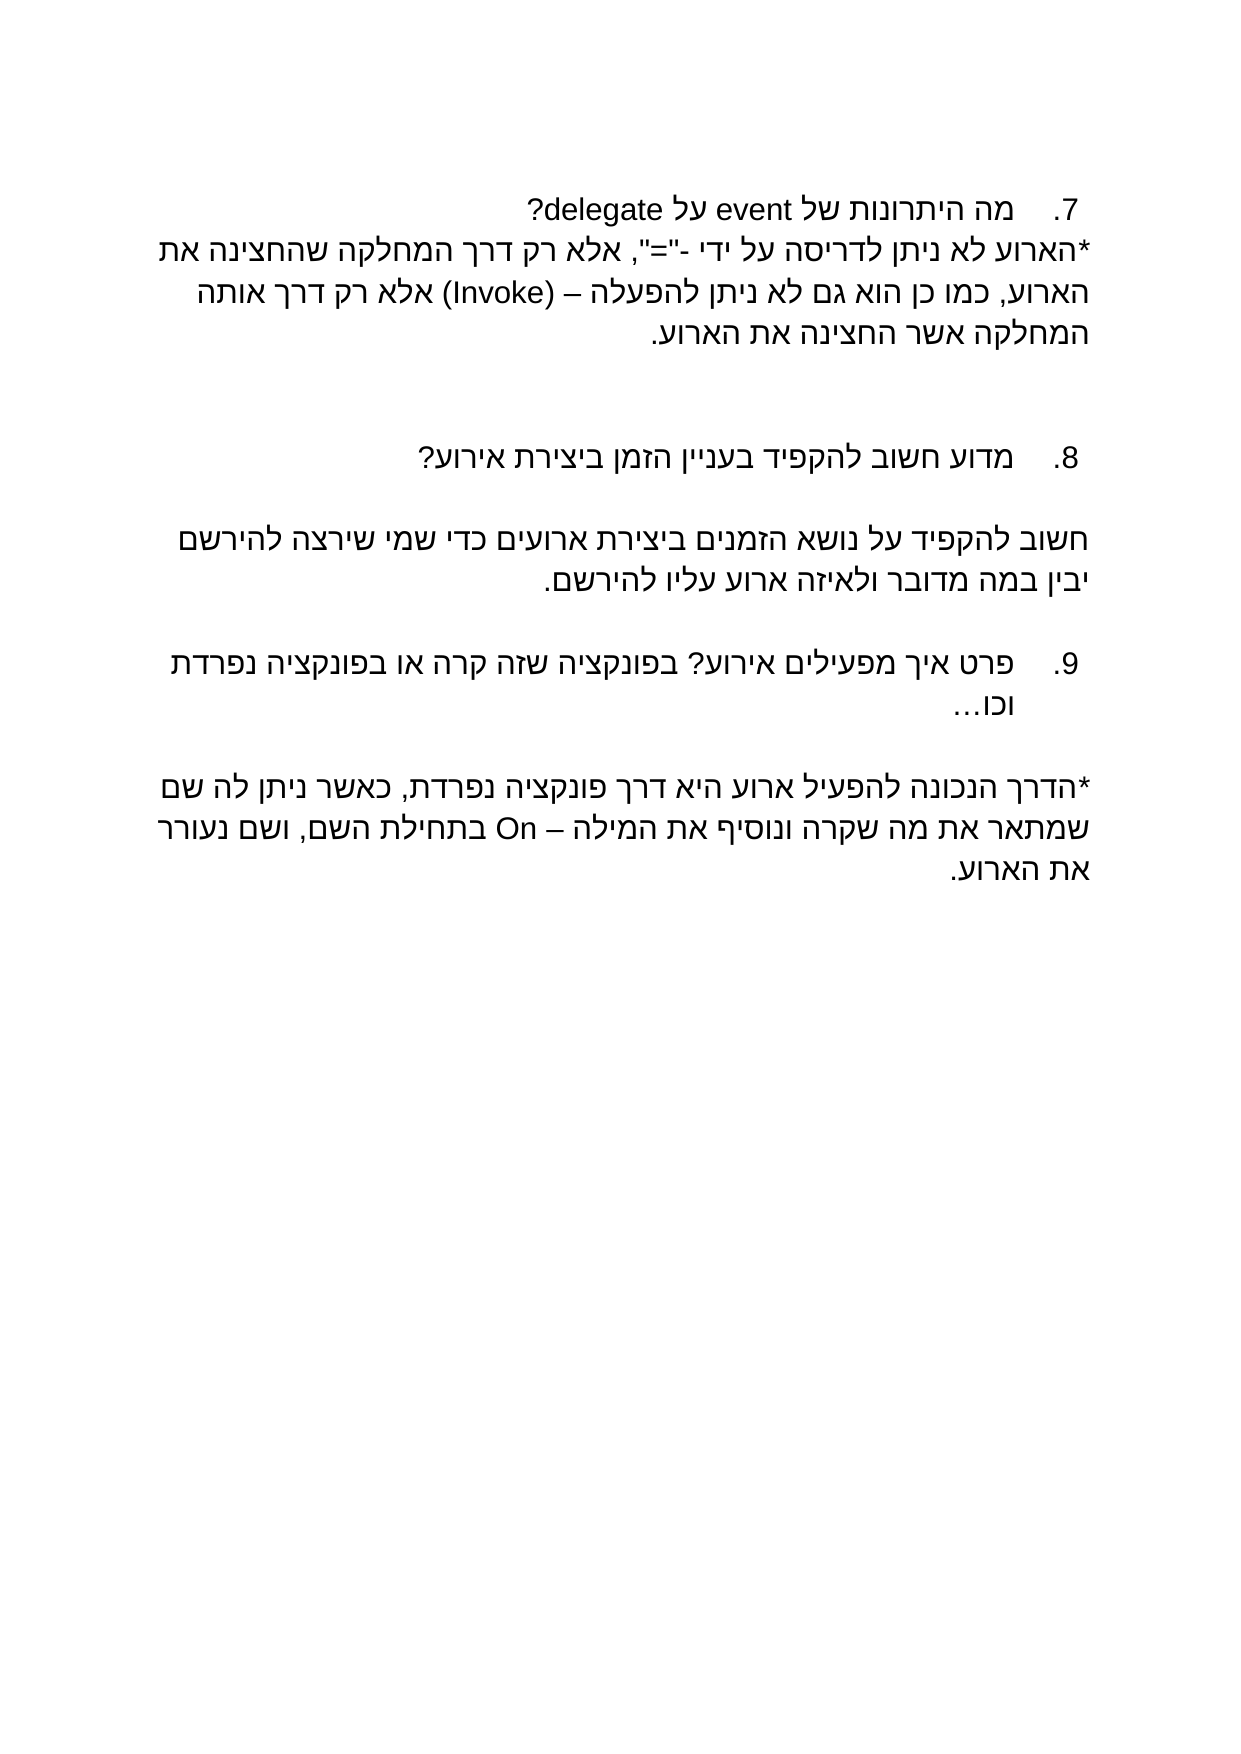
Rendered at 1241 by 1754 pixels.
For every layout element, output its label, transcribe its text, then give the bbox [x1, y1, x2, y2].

list מדוע חשוב להקפיד בעניין הזמן ביצירת אירוע? [150, 439, 1053, 475]
text *הארוע לא ניתן לדריסה על ידי -"=", אלא רק דרך המחלקה שהחצינה את הארוע, כמו כן הוא גם לא ניתן להפעלה – (Invoke) אלא רק דרך אותה המחלקה אשר החצינה את הארוע. [150, 232, 1090, 351]
list פרט איך מפעילים אירוע? בפונקציה שזה קרה או בפונקציה נפרדת וכו… [150, 645, 1053, 722]
text *הדרך הנכונה להפעיל ארוע היא דרך פונקציה נפרדת, כאשר ניתן לה שם שמתאר את מה שקרה ונוסיף את המילה – On בתחילת השם, ושם נעורר את הארוע. [150, 769, 1090, 887]
text חשוב להקפיד על נושא הזמנים ביצירת ארועים כדי שמי שירצה להירשם יבין במה מדובר ולאיזה ארוע עליו להירשם. [150, 521, 1090, 598]
list מה היתרונות של event על delegate? [150, 191, 1053, 227]
